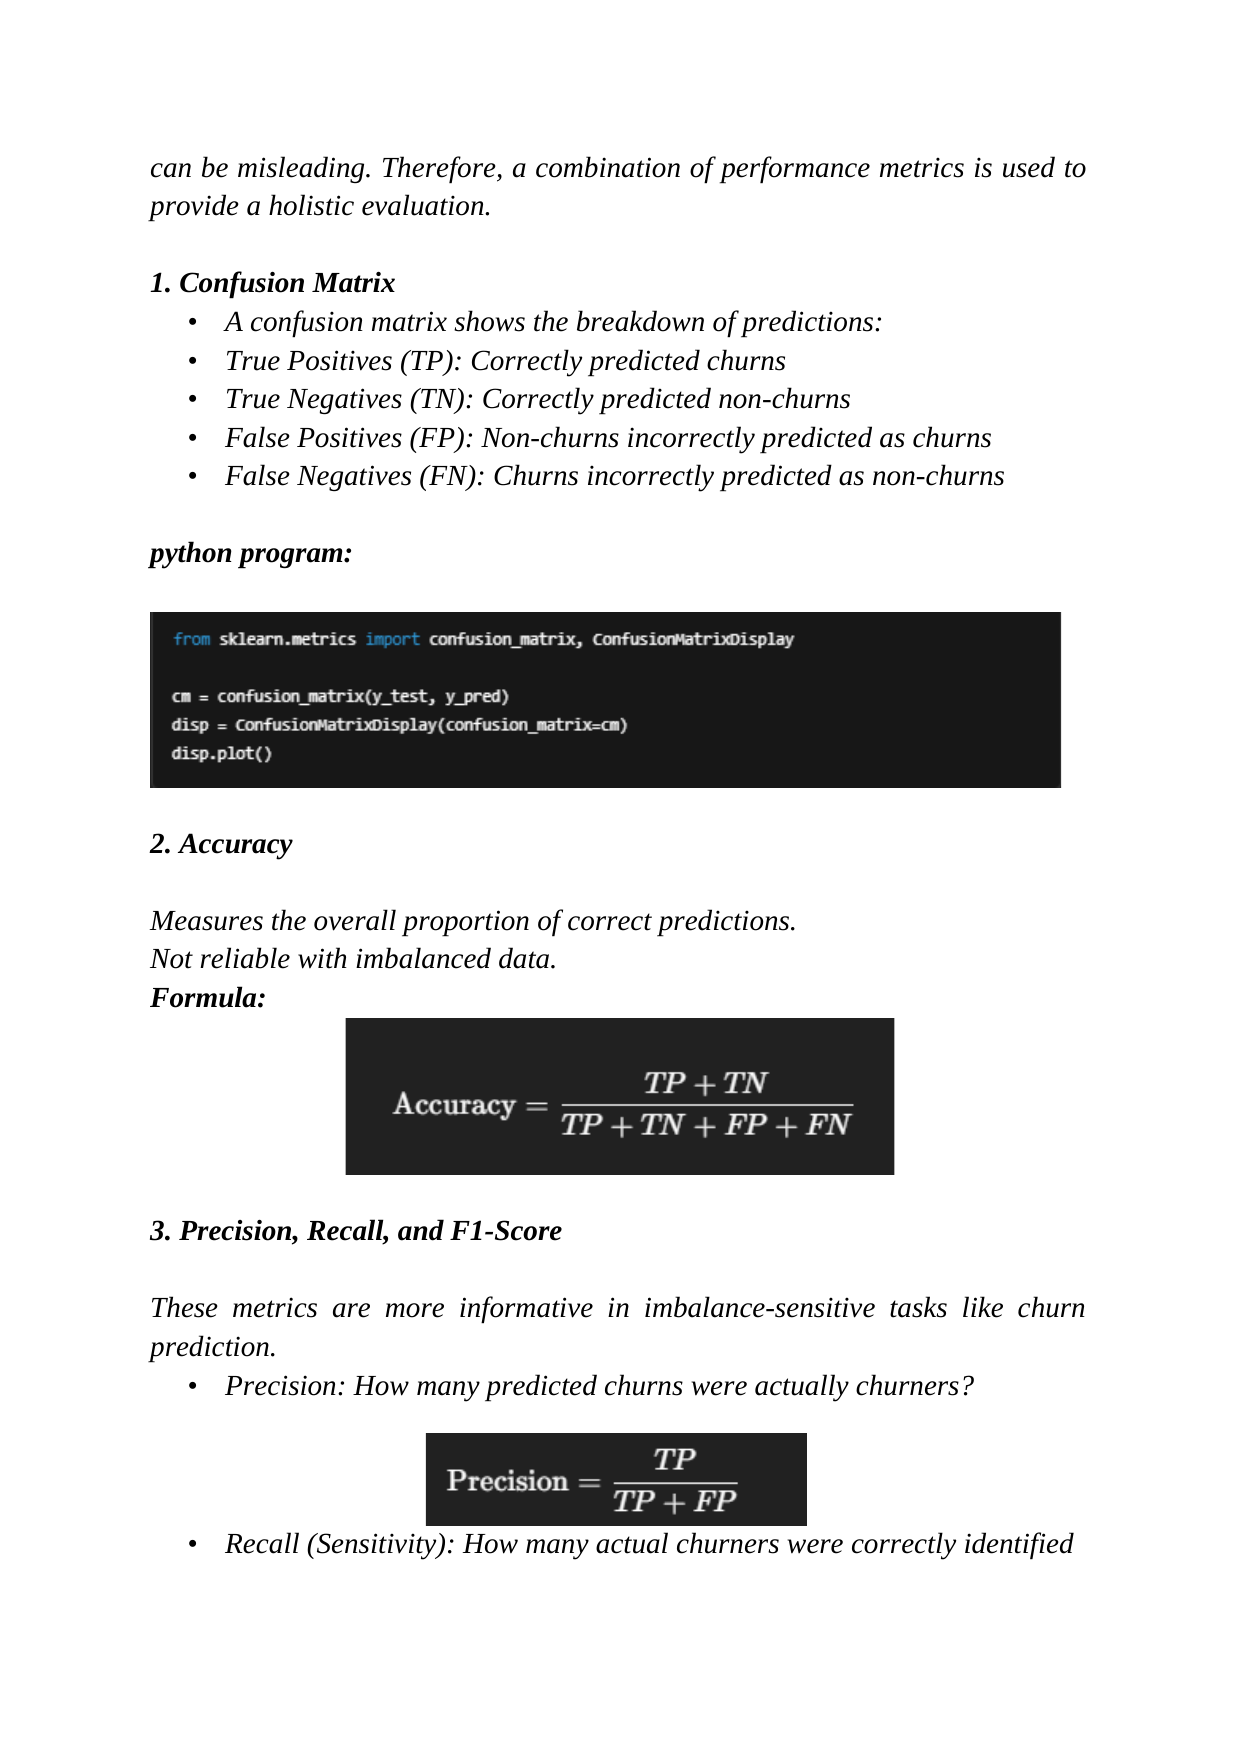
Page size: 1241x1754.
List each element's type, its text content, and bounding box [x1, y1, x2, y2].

text ​ [150, 1406, 1090, 1526]
text Measures the overall proportion of correct predictions. [150, 903, 1090, 937]
text 1. Confusion Matrix [150, 266, 1090, 299]
list Precision: How many predicted churns were actually churners? [187, 1368, 1090, 1401]
text Formula: [150, 980, 1090, 1014]
list True Positives (TP): Correctly predicted churns [187, 343, 1090, 376]
list True Negatives (TN): Correctly predicted non-churns [187, 381, 1090, 415]
text python program: [150, 535, 1090, 569]
text 2. Accuracy [150, 826, 1090, 859]
text These metrics are more informative in imbalance-sensitive tasks like churn prediction. [150, 1291, 1090, 1363]
list False Positives (FP): Non-churns incorrectly predicted as churns [187, 420, 1090, 453]
list A confusion matrix shows the breakdown of predictions: [187, 304, 1090, 338]
text can be misleading. Therefore, a combination of performance metrics is used to provide a holistic evaluation. [150, 150, 1090, 222]
list False Negatives (FN): Churns incorrectly predicted as non-churns [187, 458, 1090, 492]
list Recall (Sensitivity): How many actual churners were correctly identified [187, 1526, 1090, 1559]
text ​3. Precision, Recall, and F1-Score [150, 1213, 1090, 1247]
text Not reliable with imbalanced data. [150, 942, 1090, 975]
